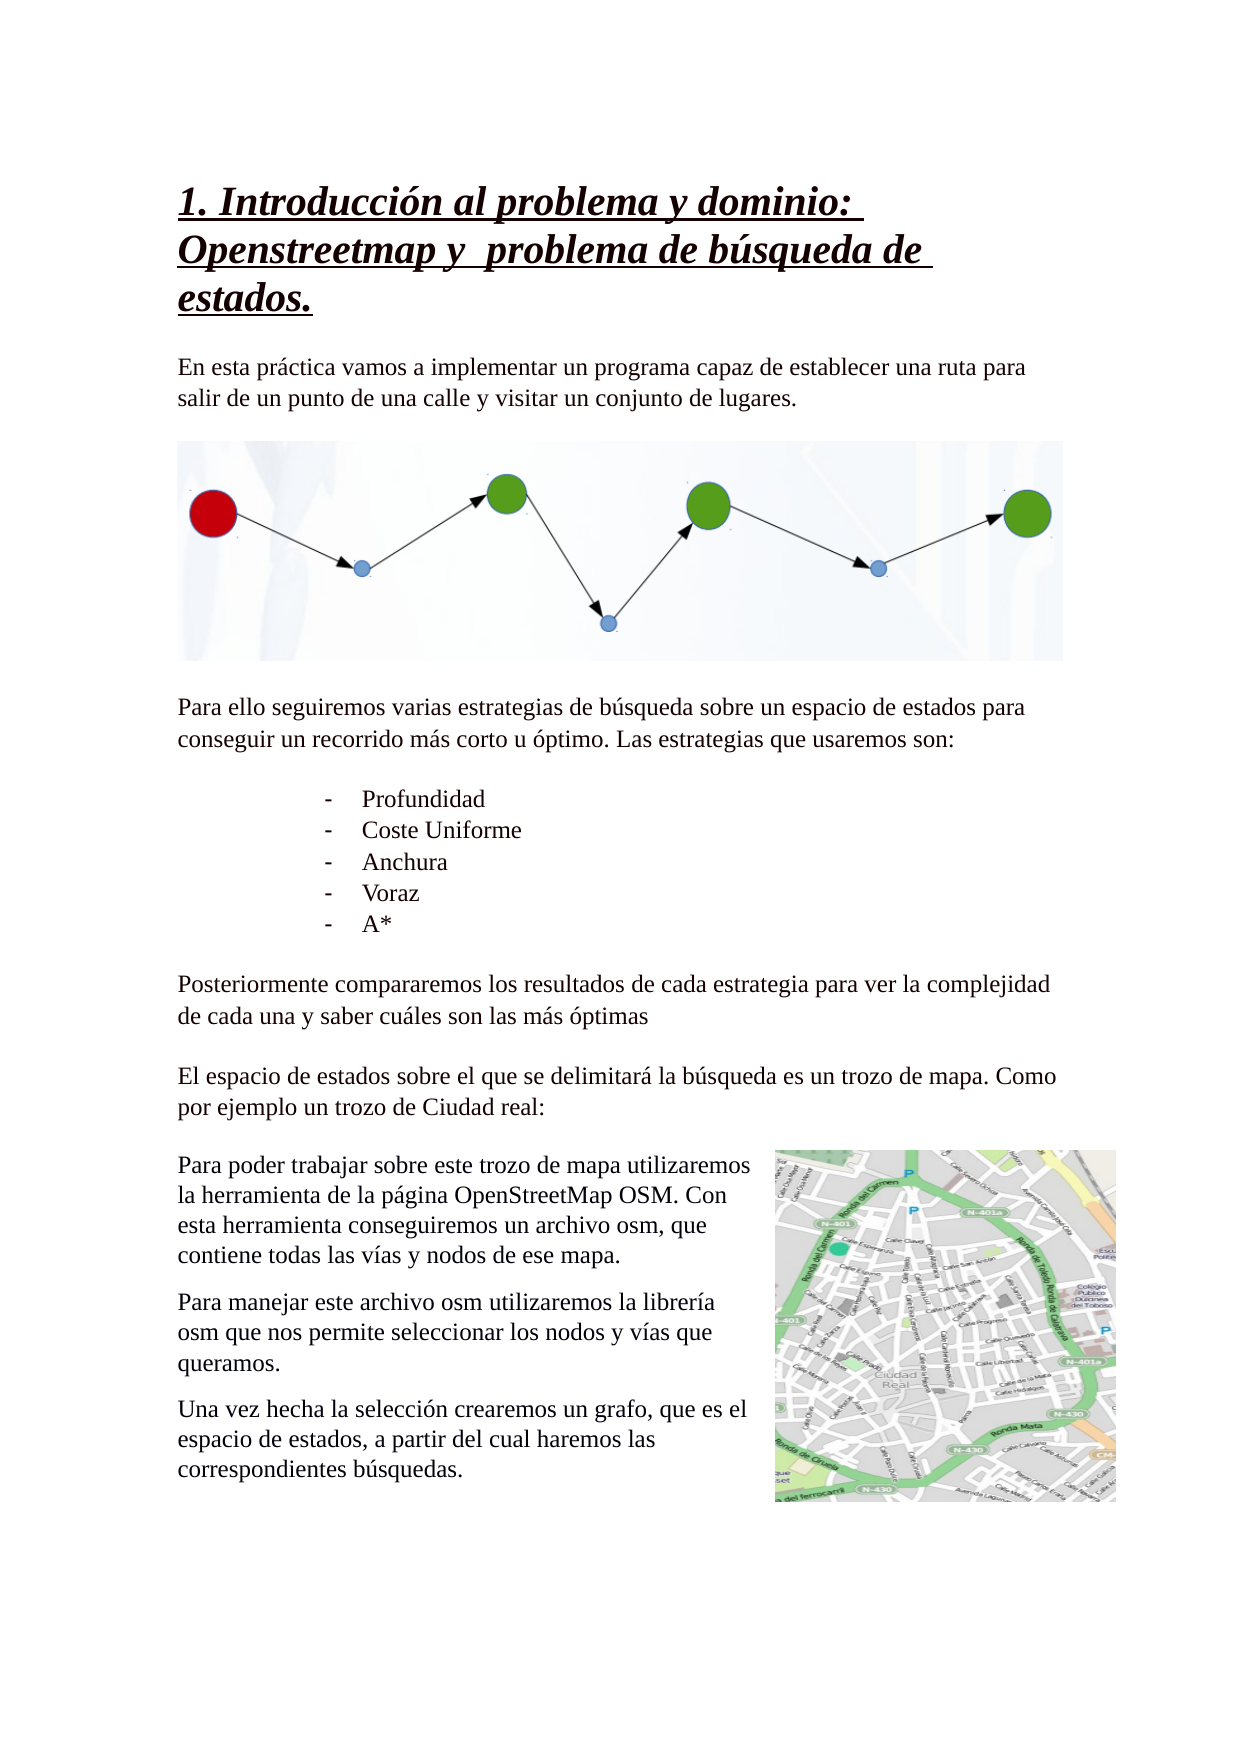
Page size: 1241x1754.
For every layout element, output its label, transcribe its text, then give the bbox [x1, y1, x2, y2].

text Una vez hecha la selección crearemos un grafo, que es el espacio de estados, a partir del cual haremos las correspondientes búsquedas. [177, 1394, 775, 1483]
list Voraz [324, 875, 1063, 907]
list Profundidad [324, 782, 1063, 813]
text Para ello seguiremos varias estrategias de búsqueda sobre un espacio de estados para conseguir un recorrido más corto u óptimo. Las estrategias que usaremos son: [177, 690, 1063, 752]
picture [775, 1150, 1116, 1502]
list A* [324, 907, 1063, 938]
text El espacio de estados sobre el que se delimitará la búsqueda es un trozo de mapa. Como por ejemplo un trozo de Ciudad real: [177, 1059, 1063, 1121]
text Para poder trabajar sobre este trozo de mapa utilizaremos la herramienta de la página OpenStreetMap OSM. Con esta herramienta conseguiremos un archivo osm, que contiene todas las vías y nodos de ese mapa. [177, 1150, 775, 1269]
text Para manejar este archivo osm utilizaremos la librería osm que nos permite seleccionar los nodos y vías que queramos. [177, 1287, 775, 1376]
text 1. Introducción al problema y dominio: Openstreetmap y problema de búsqueda de estados. [177, 177, 1063, 321]
text En esta práctica vamos a implementar un programa capaz de establecer una ruta para salir de un punto de una calle y visitar un conjunto de lugares. [177, 350, 1063, 412]
text Posteriormente compararemos los resultados de cada estrategia para ver la complejidad de cada una y saber cuáles son las más óptimas [177, 967, 1063, 1029]
picture [177, 441, 1063, 661]
list Coste Uniforme [324, 813, 1063, 844]
list Anchura [324, 844, 1063, 875]
